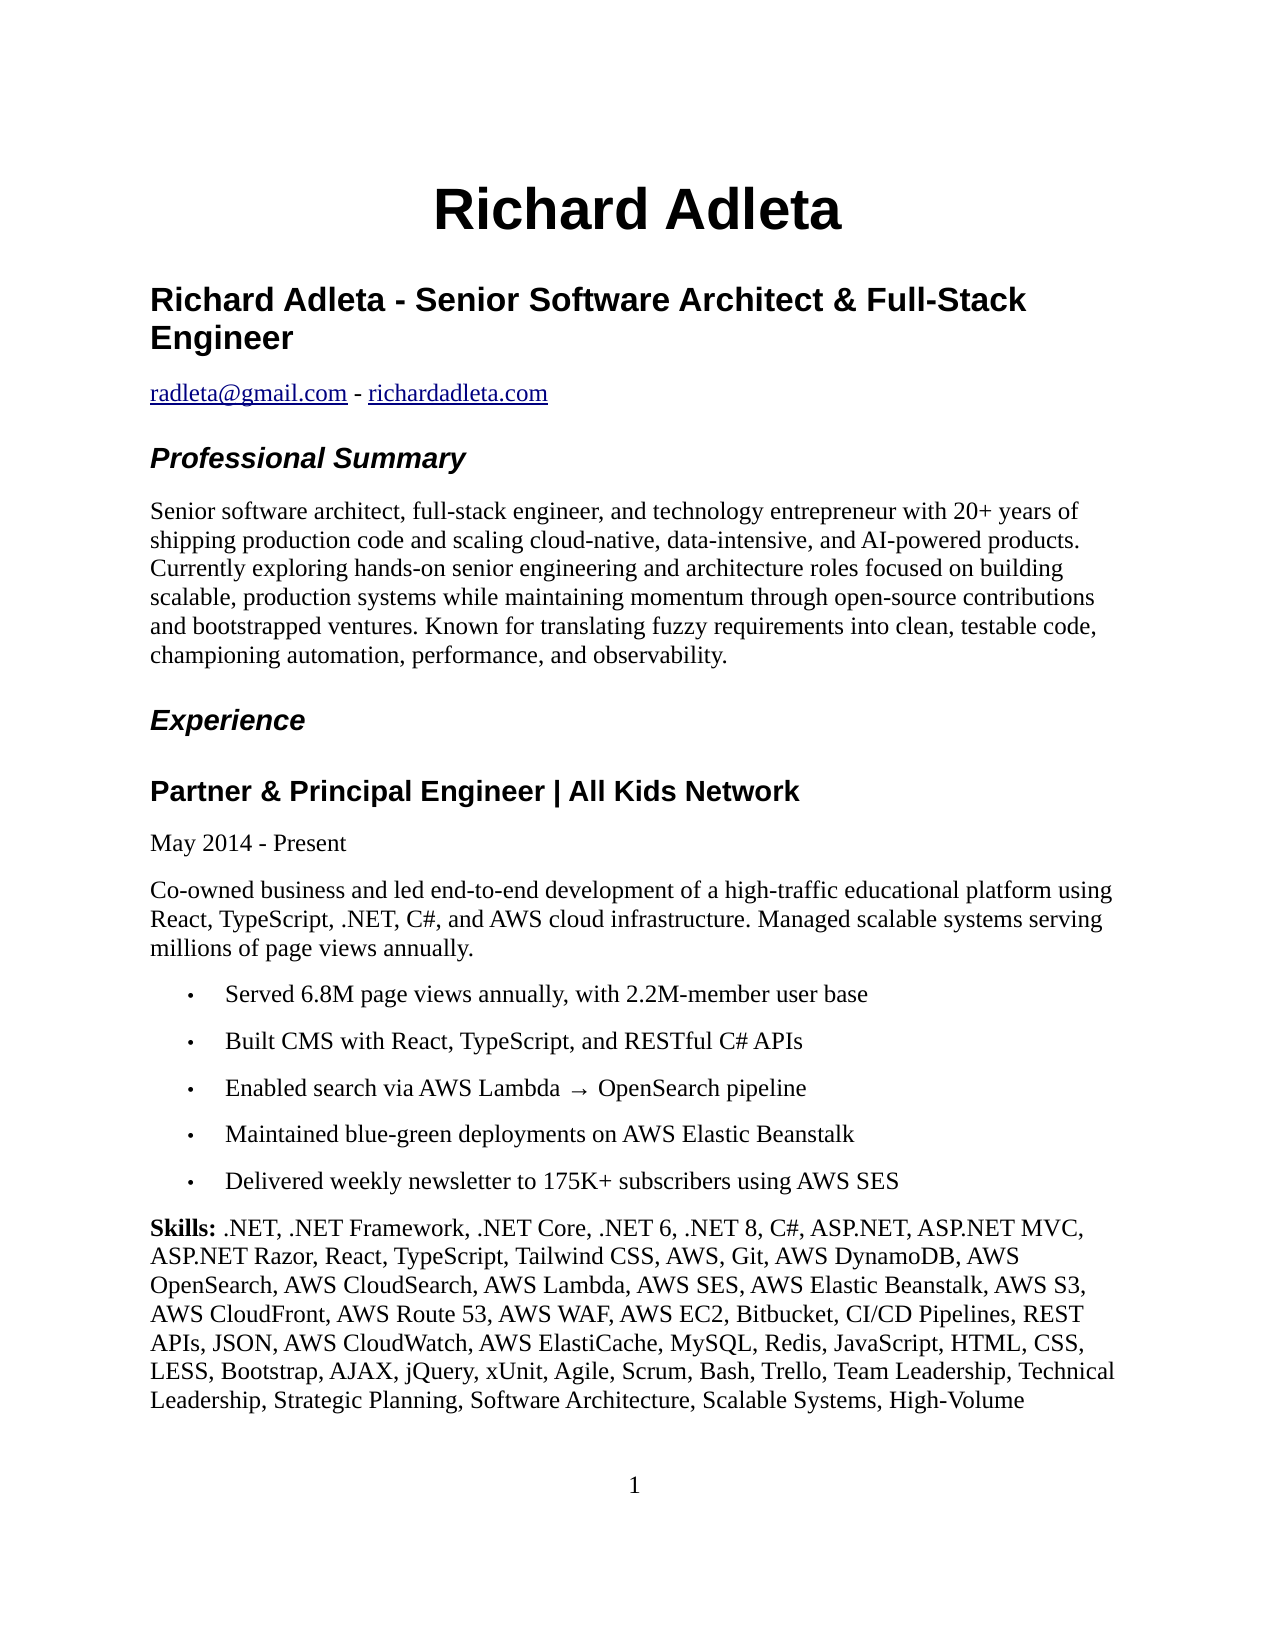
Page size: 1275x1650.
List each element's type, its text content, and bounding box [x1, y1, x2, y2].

text Senior software architect, full-stack engineer, and technology entrepreneur with 20+ years of shipping production code and scaling cloud-native, data-intensive, and AI-powered products. Currently exploring hands-on senior engineering and architecture roles focused on building scalable, production systems while maintaining momentum through open-source contributions and bootstrapped ventures. Known for translating fuzzy requirements into clean, testable code, championing automation, performance, and observability. [150, 496, 1125, 668]
title Richard Adleta [150, 175, 1125, 242]
subtitle Experience [150, 702, 1125, 736]
text Skills: .NET, .NET Framework, .NET Core, .NET 6, .NET 8, C#, ASP.NET, ASP.NET MVC, ASP.NET Razor, React, TypeScript, Tailwind CSS, AWS, Git, AWS DynamoDB, AWS OpenSearch, AWS CloudSearch, AWS Lambda, AWS SES, AWS Elastic Beanstalk, AWS S3, AWS CloudFront, AWS Route 53, AWS WAF, AWS EC2, Bitbucket, CI/CD Pipelines, REST APIs, JSON, AWS CloudWatch, AWS ElastiCache, MySQL, Redis, JavaScript, HTML, CSS, LESS, Bootstrap, AJAX, jQuery, xUnit, Agile, Scrum, Bash, Trello, Team Leadership, Technical Leadership, Strategic Planning, Software Architecture, Scalable Systems, High-Volume [150, 1213, 1125, 1414]
text radleta@gmail.com - richardadleta.com [150, 378, 1125, 407]
list Served 6.8M page views annually, with 2.2M-member user base [187, 979, 1125, 1008]
subtitle Professional Summary [150, 441, 1125, 474]
list Enabled search via AWS Lambda → OpenSearch pipeline [187, 1073, 1125, 1101]
text May 2014 - Present [150, 828, 1125, 857]
subtitle Richard Adleta - Senior Software Architect & Full-Stack Engineer [150, 279, 1125, 357]
list Delivered weekly newsletter to 175K+ subscribers using AWS SES [187, 1166, 1125, 1195]
text Co-owned business and led end-to-end development of a high-traffic educational platform using React, TypeScript, .NET, C#, and AWS cloud infrastructure. Managed scalable systems serving millions of page views annually. [150, 875, 1125, 961]
list Maintained blue-green deployments on AWS Elastic Beanstalk [187, 1119, 1125, 1148]
subtitle Partner & Principal Engineer | All Kids Network [150, 773, 1125, 807]
list Built CMS with React, TypeScript, and RESTful C# APIs [187, 1026, 1125, 1055]
